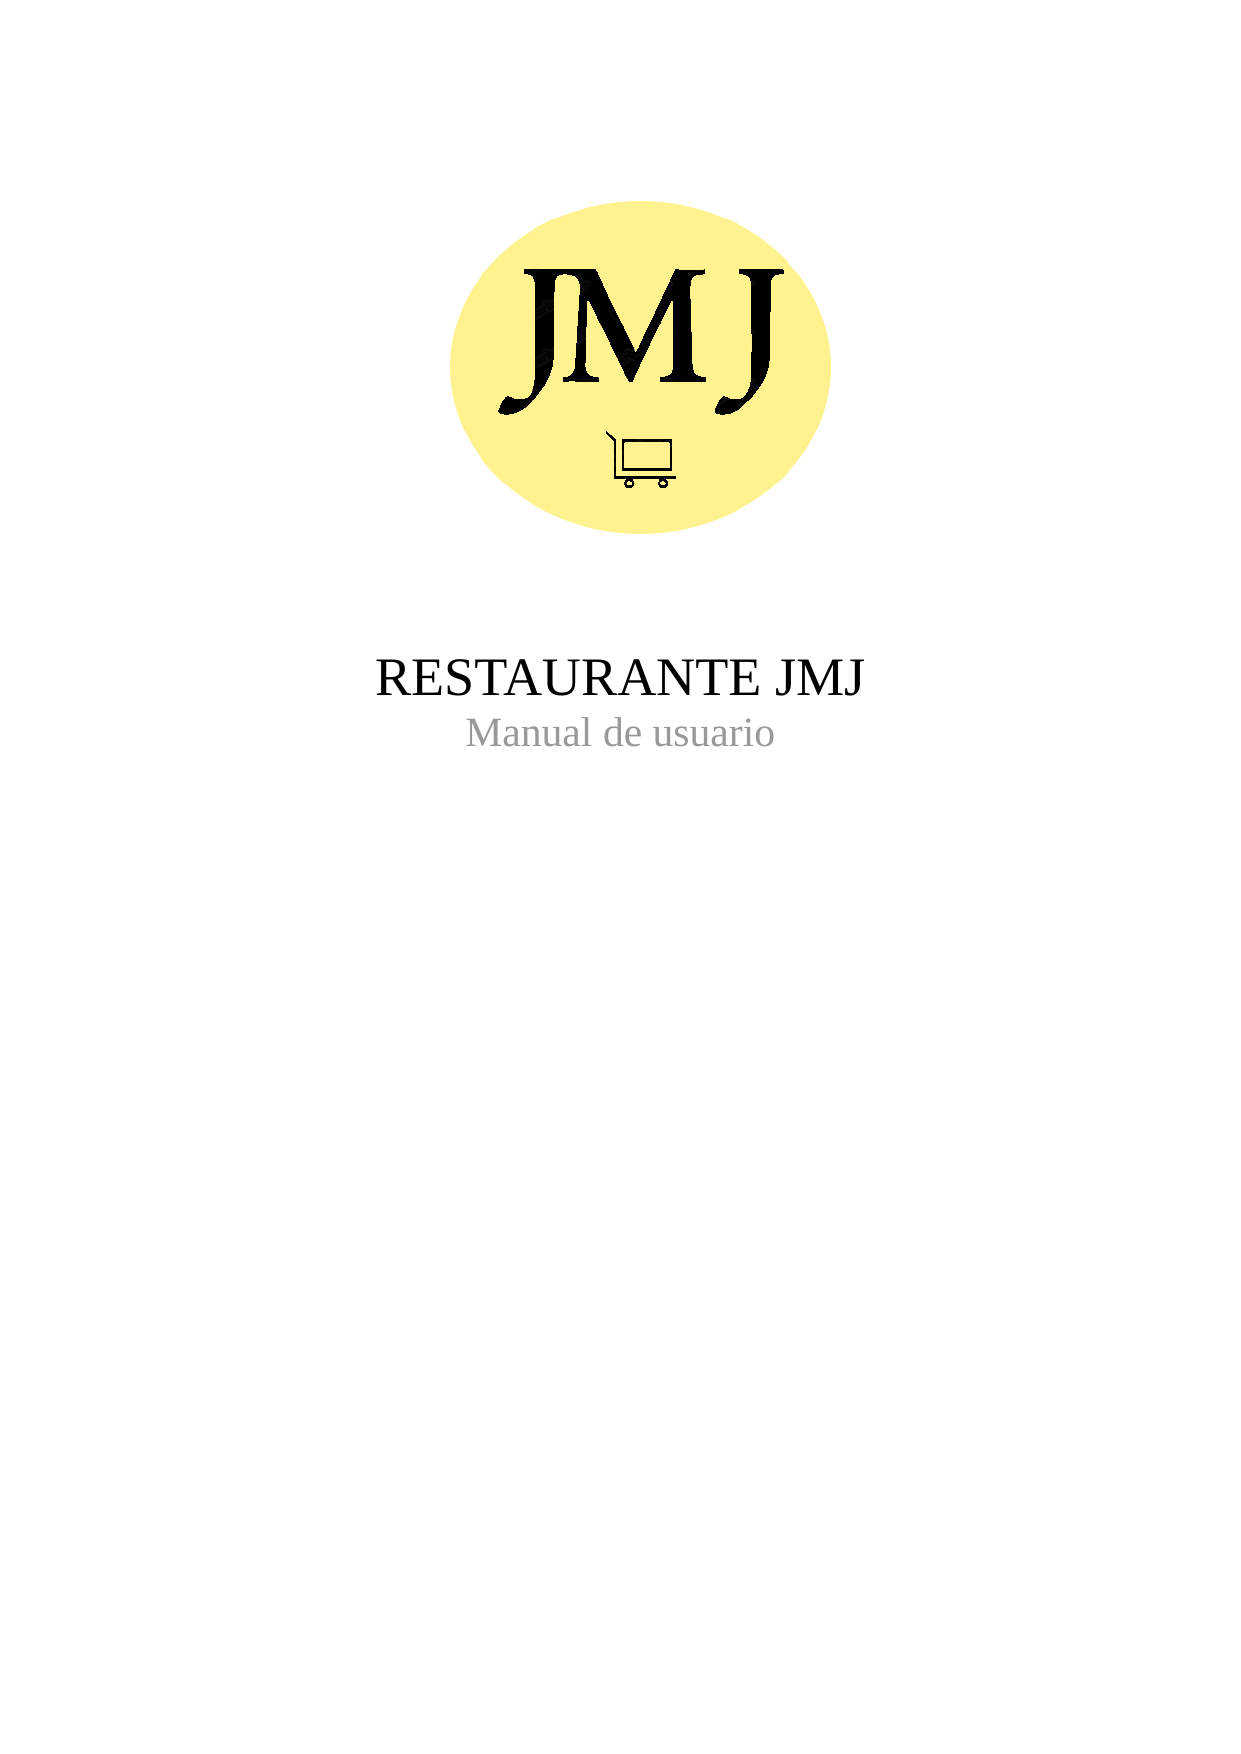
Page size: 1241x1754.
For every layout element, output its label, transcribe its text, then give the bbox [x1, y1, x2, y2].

picture [379, 165, 891, 590]
text Manual de usuario [118, 707, 1122, 755]
text RESTAURANTE JMJ [118, 645, 1122, 707]
